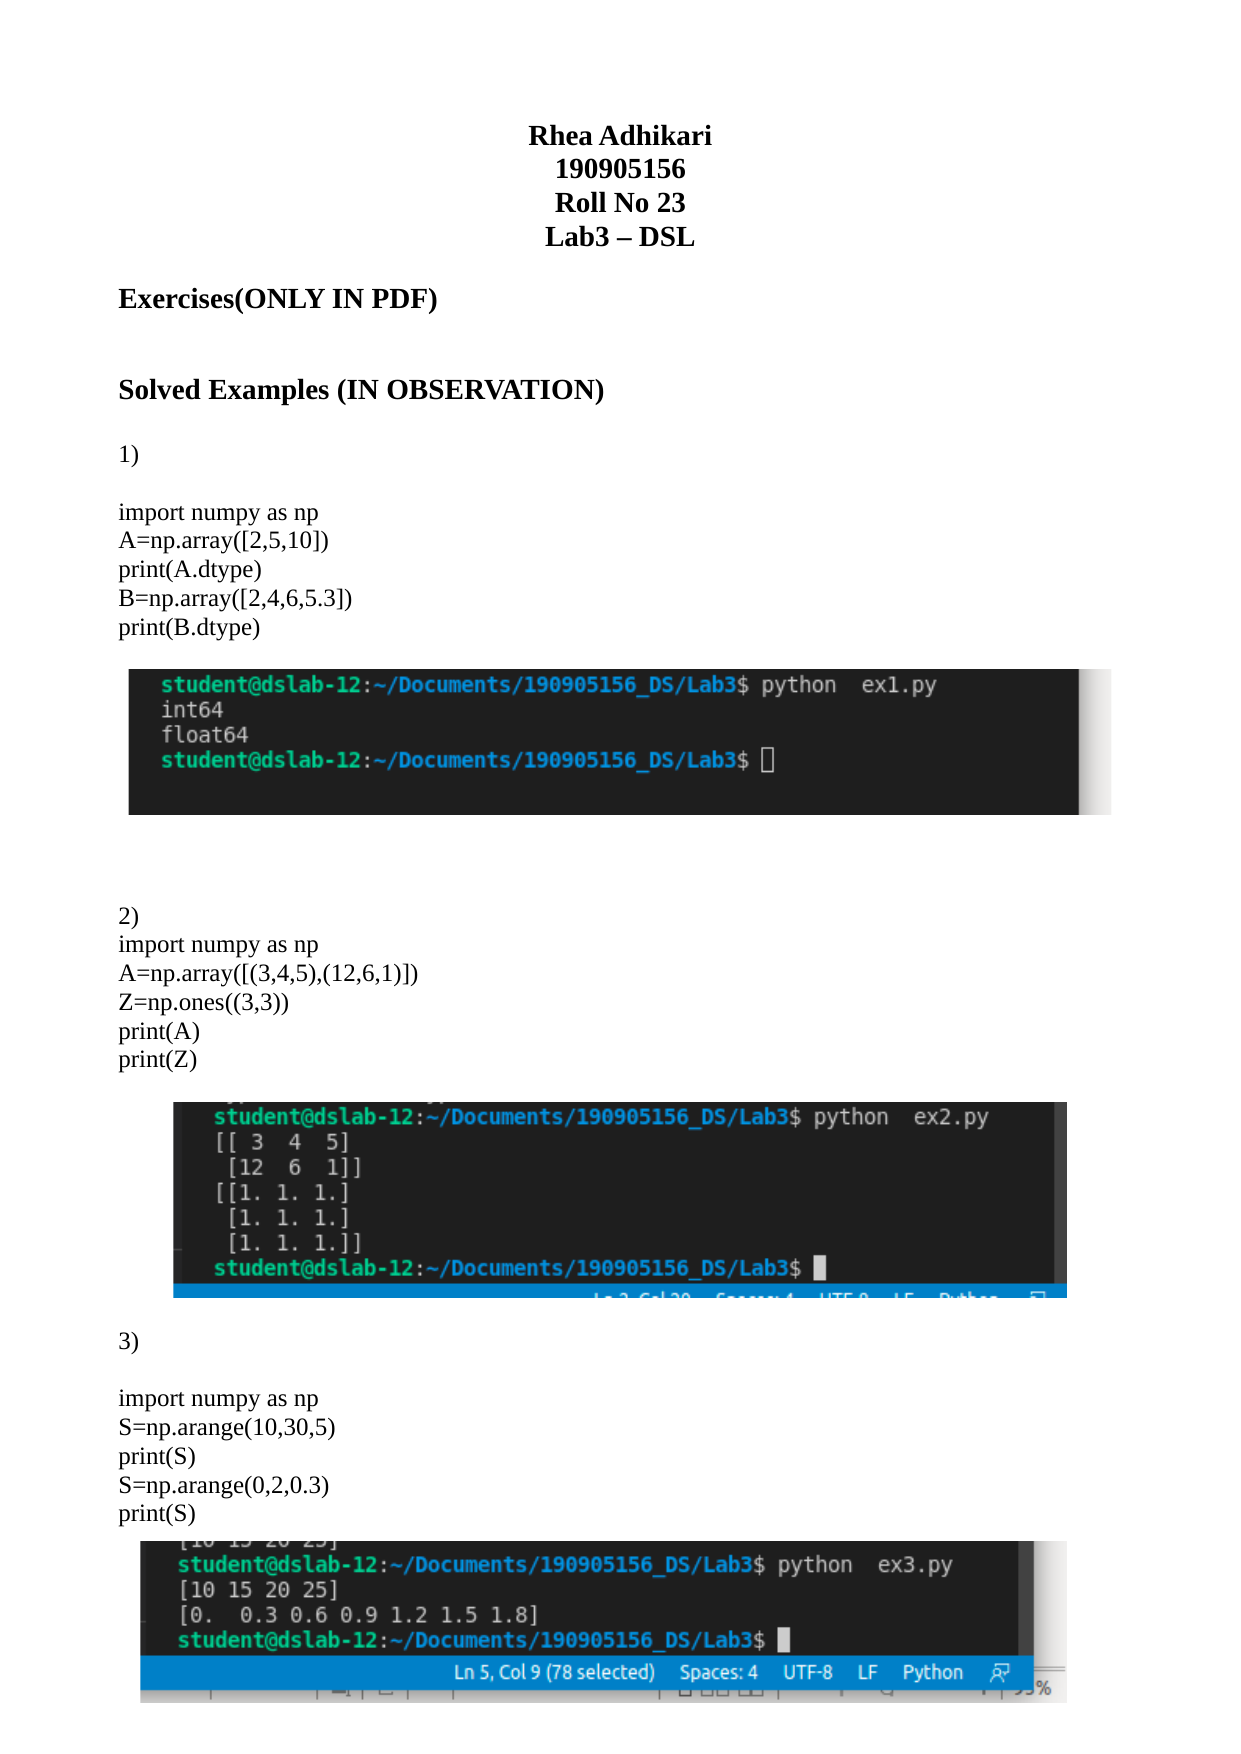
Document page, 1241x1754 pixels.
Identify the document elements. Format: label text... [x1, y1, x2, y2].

text print(A.dtype) [118, 554, 1122, 583]
text 190905156 [118, 152, 1122, 185]
picture [140, 1541, 1067, 1703]
text print(A) [118, 1016, 1122, 1044]
text import numpy as np [118, 497, 1122, 525]
text 1) [118, 439, 1122, 468]
text B=np.array([2,4,6,5.3]) [118, 583, 1122, 612]
text Exercises(ONLY IN PDF) [118, 281, 1122, 314]
text S=np.arange(0,2,0.3) [118, 1470, 1122, 1498]
picture [173, 1102, 1067, 1298]
text S=np.arange(10,30,5) [118, 1412, 1122, 1441]
text A=np.array([(3,4,5),(12,6,1)]) [118, 958, 1122, 987]
text Z=np.ones((3,3)) [118, 987, 1122, 1016]
text Solved Examples (IN OBSERVATION) [118, 372, 1122, 406]
text Lab3 – DSL [118, 219, 1122, 252]
text import numpy as np [118, 1383, 1122, 1412]
picture [128, 669, 1112, 815]
text print(S) [118, 1498, 1122, 1527]
text print(S) [118, 1441, 1122, 1470]
text Roll No 23 [118, 185, 1122, 219]
text print(Z) [118, 1044, 1122, 1073]
text 3) [118, 1326, 1122, 1355]
text A=np.array([2,5,10]) [118, 525, 1122, 554]
text 2) [118, 901, 1122, 929]
text print(B.dtype) [118, 612, 1122, 640]
text Rhea Adhikari [118, 118, 1122, 152]
text import numpy as np [118, 929, 1122, 958]
